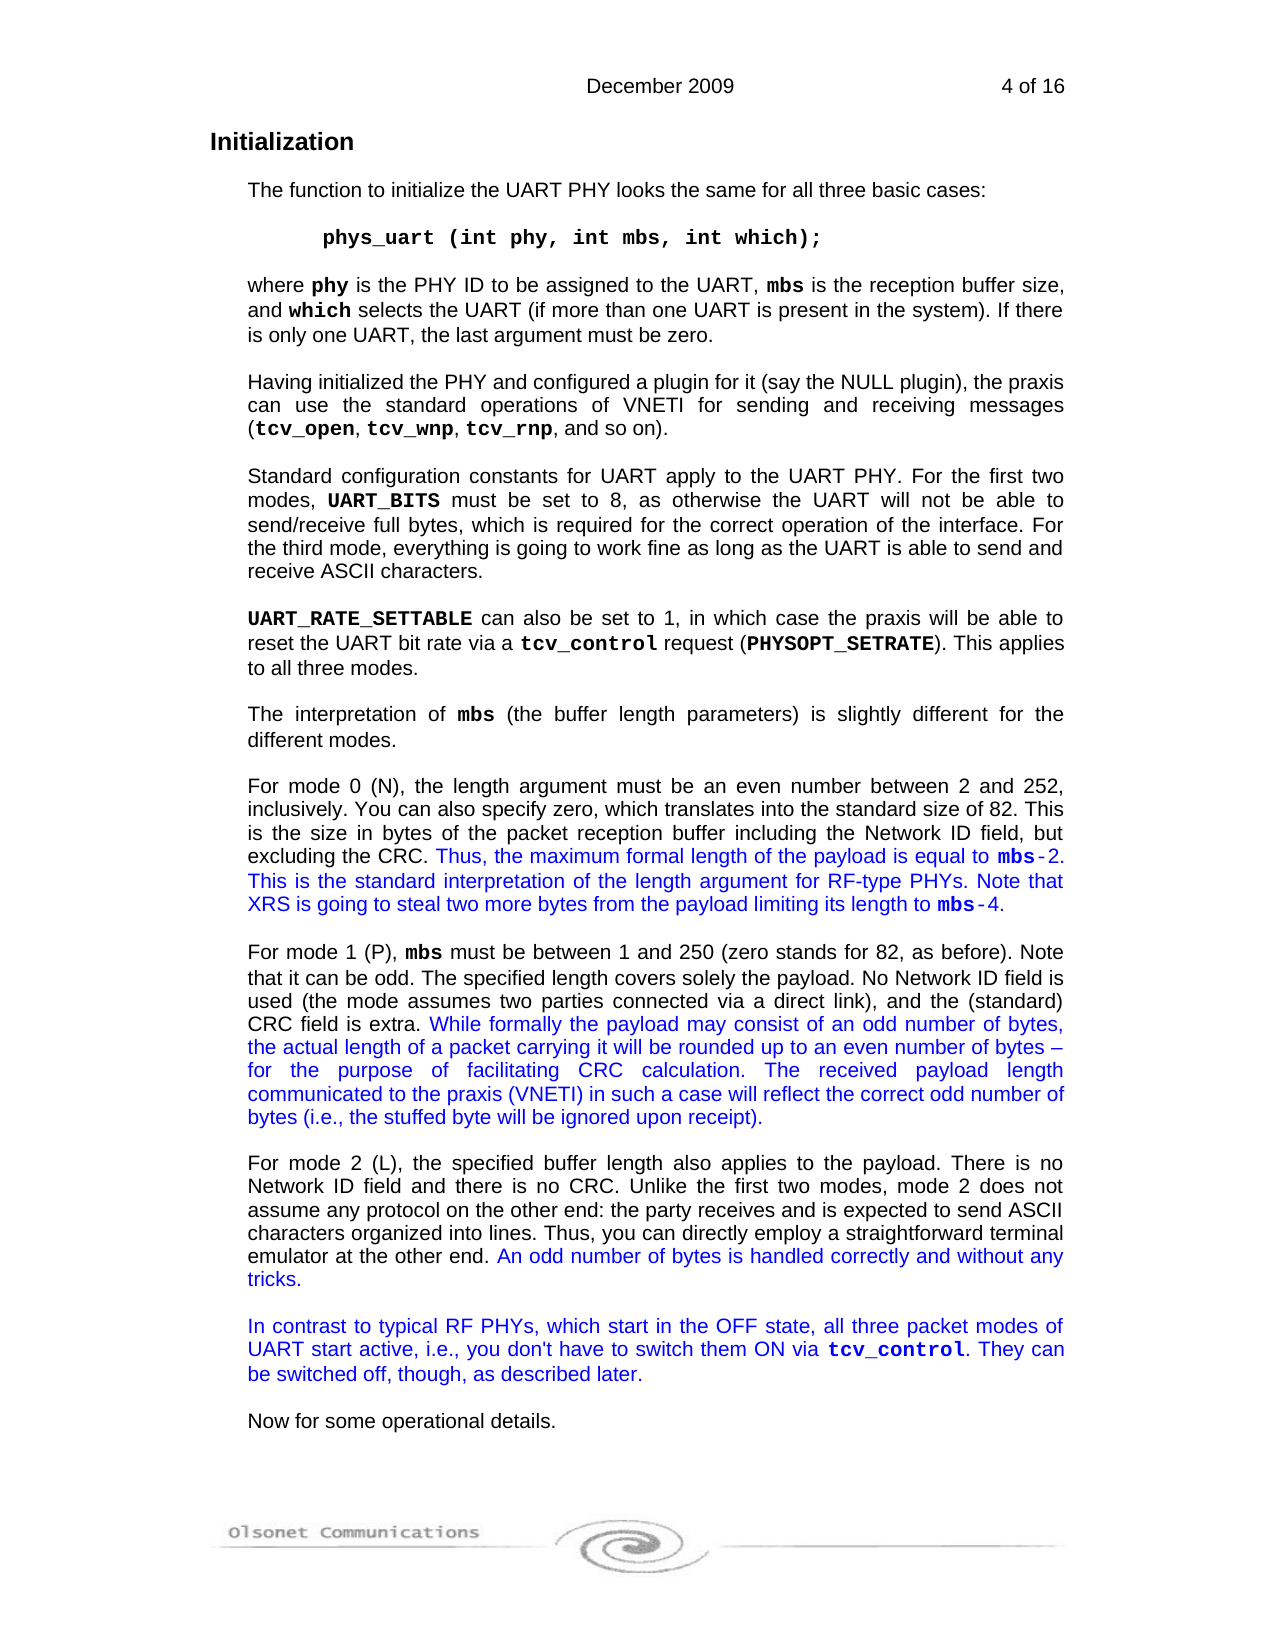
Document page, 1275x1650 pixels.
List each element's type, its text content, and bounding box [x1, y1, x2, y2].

text The function to initialize the UART PHY looks the same for all three basic cases: [247, 179, 1065, 202]
text Having initialized the PHY and configured a plugin for it (say the NULL plugin), the praxis can use the standard operations of VNETI for sending and receiving messages (tcv_open, tcv_wnp, tcv_rnp, and so on). [247, 370, 1065, 442]
text For mode 0 (N), the length argument must be an even number between 2 and 252, inclusively. You can also specify zero, which translates into the standard size of 82. This is the size in bytes of the packet reception buffer including the Network ID field, but excluding the CRC. Thus, the maximum formal length of the payload is equal to mbs-2. This is the standard interpretation of the length argument for RF-type PHYs. Note that XRS is going to steal two more bytes from the payload limiting its length to mbs-4. [247, 774, 1065, 918]
text UART_RATE_SETTABLE can also be set to 1, in which case the praxis will be able to reset the UART bit rate via a tcv_control request (PHYSOPT_SETRATE). This applies to all three modes. [247, 606, 1065, 680]
text Now for some operational details. [247, 1409, 1065, 1432]
text For mode 1 (P), mbs must be between 1 and 250 (zero stands for 82, as before). Note that it can be odd. The specified length covers solely the payload. No Network ID field is used (the mode assumes two parties connected via a direct link), and the (standard) CRC field is extra. While formally the payload may consist of an odd number of bytes, the actual length of a packet carrying it will be rounded up to an even number of bytes – for the purpose of facilitating CRC calculation. The received payload length communicated to the praxis (VNETI) in such a case will reflect the correct odd number of bytes (i.e., the stuffed byte will be ignored upon receipt). [247, 941, 1065, 1129]
text For mode 2 (L), the specified buffer length also applies to the payload. There is no Network ID field and there is no CRC. Unlike the first two modes, mode 2 does not assume any protocol on the other end: the party receives and is expected to send ASCII characters organized into lines. Thus, you can directly employ a straightforward terminal emulator at the other end. An odd number of bytes is handled correctly and without any tricks. [247, 1152, 1065, 1291]
text Standard configuration constants for UART apply to the UART PHY. For the first two modes, UART_BITS must be set to 8, as otherwise the UART will not be able to send/receive full bytes, which is required for the correct operation of the interface. For the third mode, everything is going to work fine as long as the UART is able to send and receive ASCII characters. [247, 465, 1065, 583]
text where phy is the PHY ID to be assigned to the UART, mbs is the reception buffer size, and which selects the UART (if more than one UART is present in the system). If there is only one UART, the last argument must be zero. [247, 274, 1065, 347]
text The interpretation of mbs (the buffer length parameters) is slightly different for the different modes. [247, 703, 1065, 751]
text In contrast to typical RF PHYs, which start in the OFF state, all three packet modes of UART start active, i.e., you don't have to switch them ON via tcv_control. They can be switched off, though, as described later. [247, 1314, 1065, 1386]
picture [210, 1504, 1065, 1596]
subtitle Initialization [210, 128, 1065, 156]
text phys_uart (int phy, int mbs, int which); [247, 225, 1065, 250]
